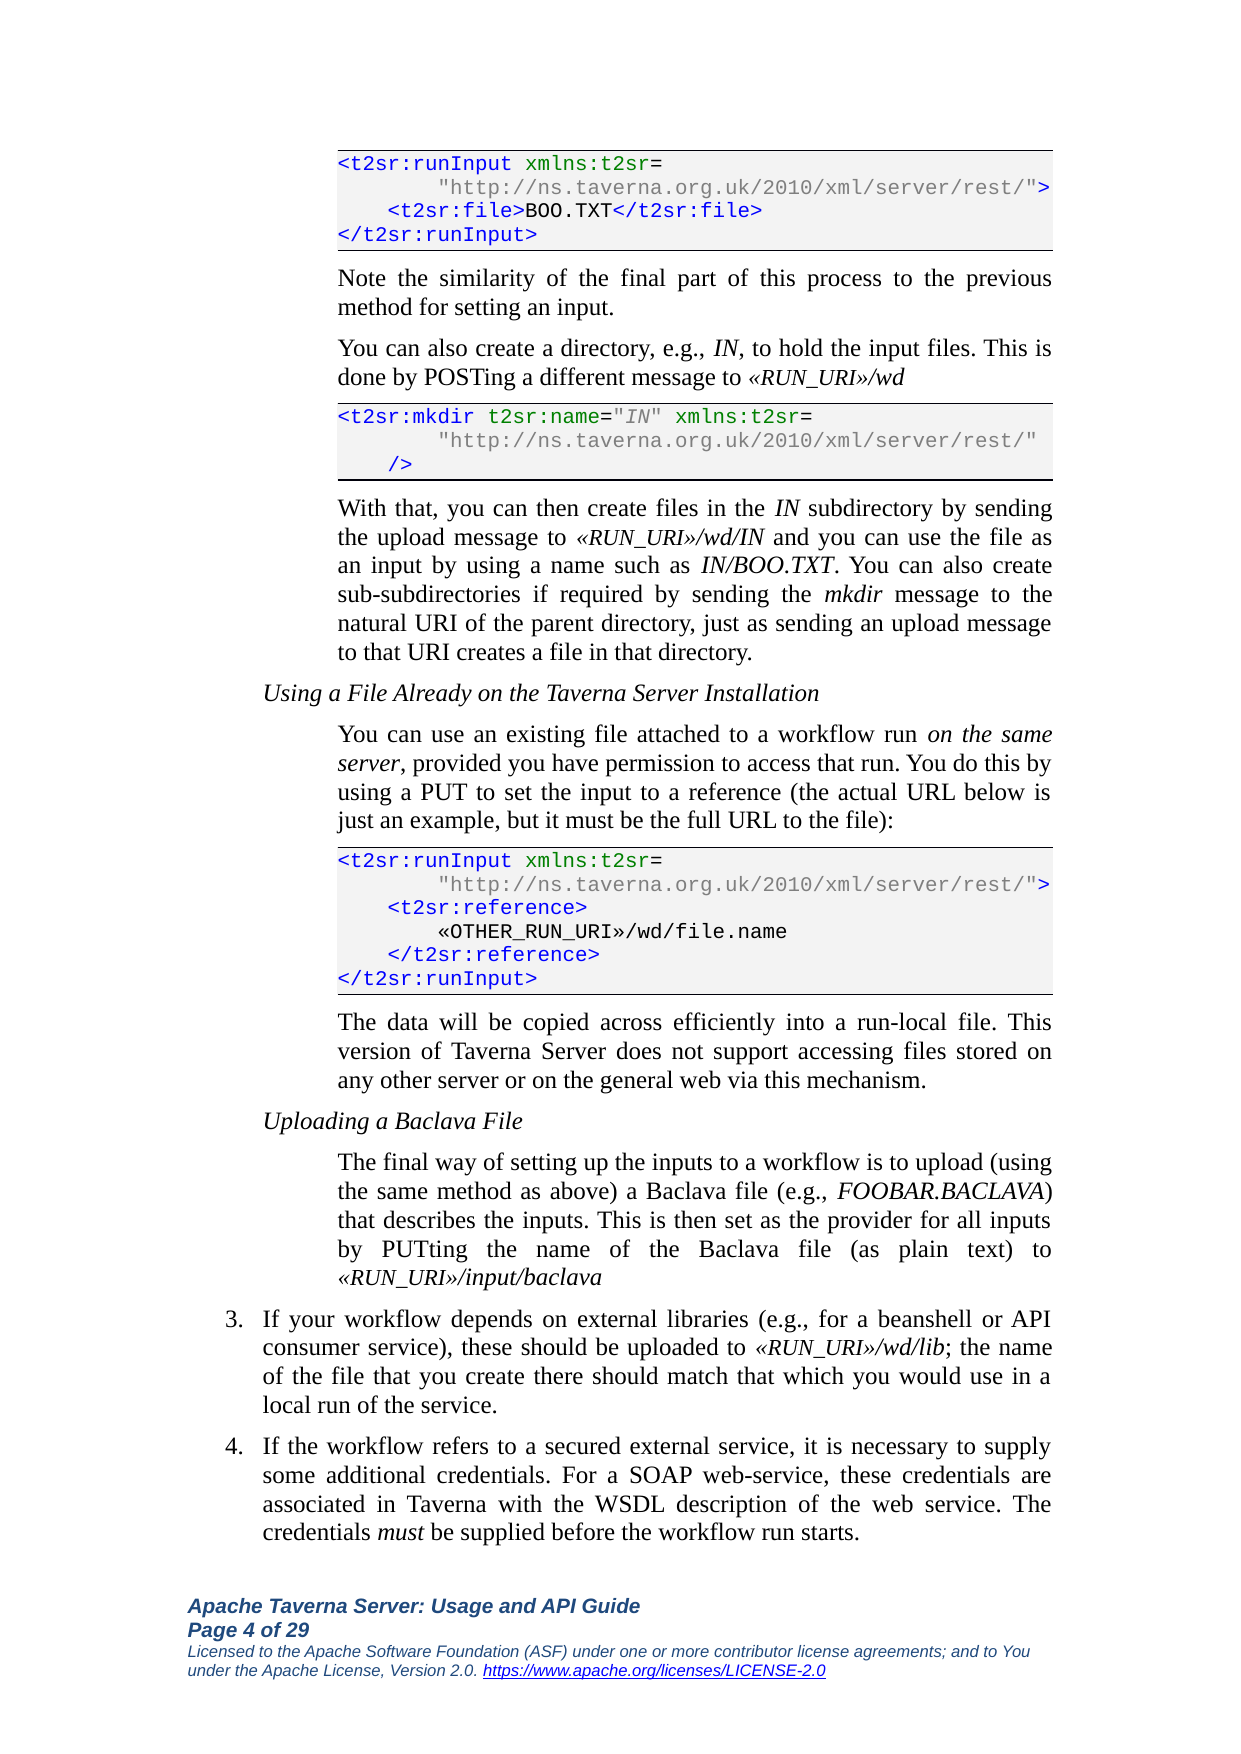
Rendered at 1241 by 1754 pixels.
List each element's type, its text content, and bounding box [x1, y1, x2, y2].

text You can use an existing file attached to a workflow run on the same server, provided you have permission to access that run. You do this by using a PUT to set the input to a reference (the actual URL below is just an example, but it must be the full URL to the file): [337, 719, 1053, 834]
text <t2sr:file>BOO.TXT</t2sr:file> [337, 197, 1053, 221]
text The final way of setting up the inputs to a workflow is to upload (using the same method as above) a Baclava file (e.g., FOOBAR.BACLAVA) that describes the inputs. This is then set as the provider for all inputs by PUTting the name of the Baclava file (as plain text) to «RUN_URI»/input/baclava [337, 1147, 1053, 1291]
text <t2sr:mkdir t2sr:name="IN" xmlns:t2sr= "http://ns.taverna.org.uk/2010/xml/server/rest/" /> [337, 404, 1053, 481]
text Using a File Already on the Taverna Server Installation [262, 678, 1053, 707]
text With that, you can then create files in the IN subdirectory by sending the upload message to «RUN_URI»/wd/IN and you can use the file as an input by using a name such as IN/BOO.TXT. You can also create sub-subdirectories if required by sending the mkdir message to the natural URI of the parent directory, just as sending an upload message to that URI creates a file in that directory. [337, 493, 1053, 666]
text </t2sr:reference> [337, 941, 1053, 965]
text Uploading a Baclava File [262, 1106, 1053, 1135]
text </t2sr:runInput> [337, 221, 1053, 251]
list If the workflow refers to a secured external service, it is necessary to supply some additional credentials. For a SOAP web-service, these credentials are associated in Taverna with the WSDL description of the web service. The credentials must be supplied before the workflow run starts. [225, 1431, 1053, 1546]
text <t2sr:runInput xmlns:t2sr= "http://ns.taverna.org.uk/2010/xml/server/rest/"> [337, 151, 1053, 197]
text «OTHER_RUN_URI»/wd/file.name [337, 918, 1053, 941]
list If your workflow depends on external libraries (e.g., for a beanshell or API consumer service), these should be uploaded to «RUN_URI»/wd/lib; the name of the file that you create there should match that which you would use in a local run of the service. [225, 1304, 1053, 1419]
text You can also create a directory, e.g., IN, to hold the input files. This is done by POSTing a different message to «RUN_URI»/wd [337, 333, 1053, 391]
text <t2sr:runInput xmlns:t2sr= "http://ns.taverna.org.uk/2010/xml/server/rest/"> [337, 848, 1053, 894]
text </t2sr:runInput> [337, 965, 1053, 995]
text The data will be copied across efficiently into a run-local file. This version of Taverna Server does not support accessing files stored on any other server or on the general web via this mechanism. [337, 1007, 1053, 1094]
text Note the similarity of the final part of this process to the previous method for setting an input. [337, 263, 1053, 321]
text <t2sr:reference> [337, 894, 1053, 918]
